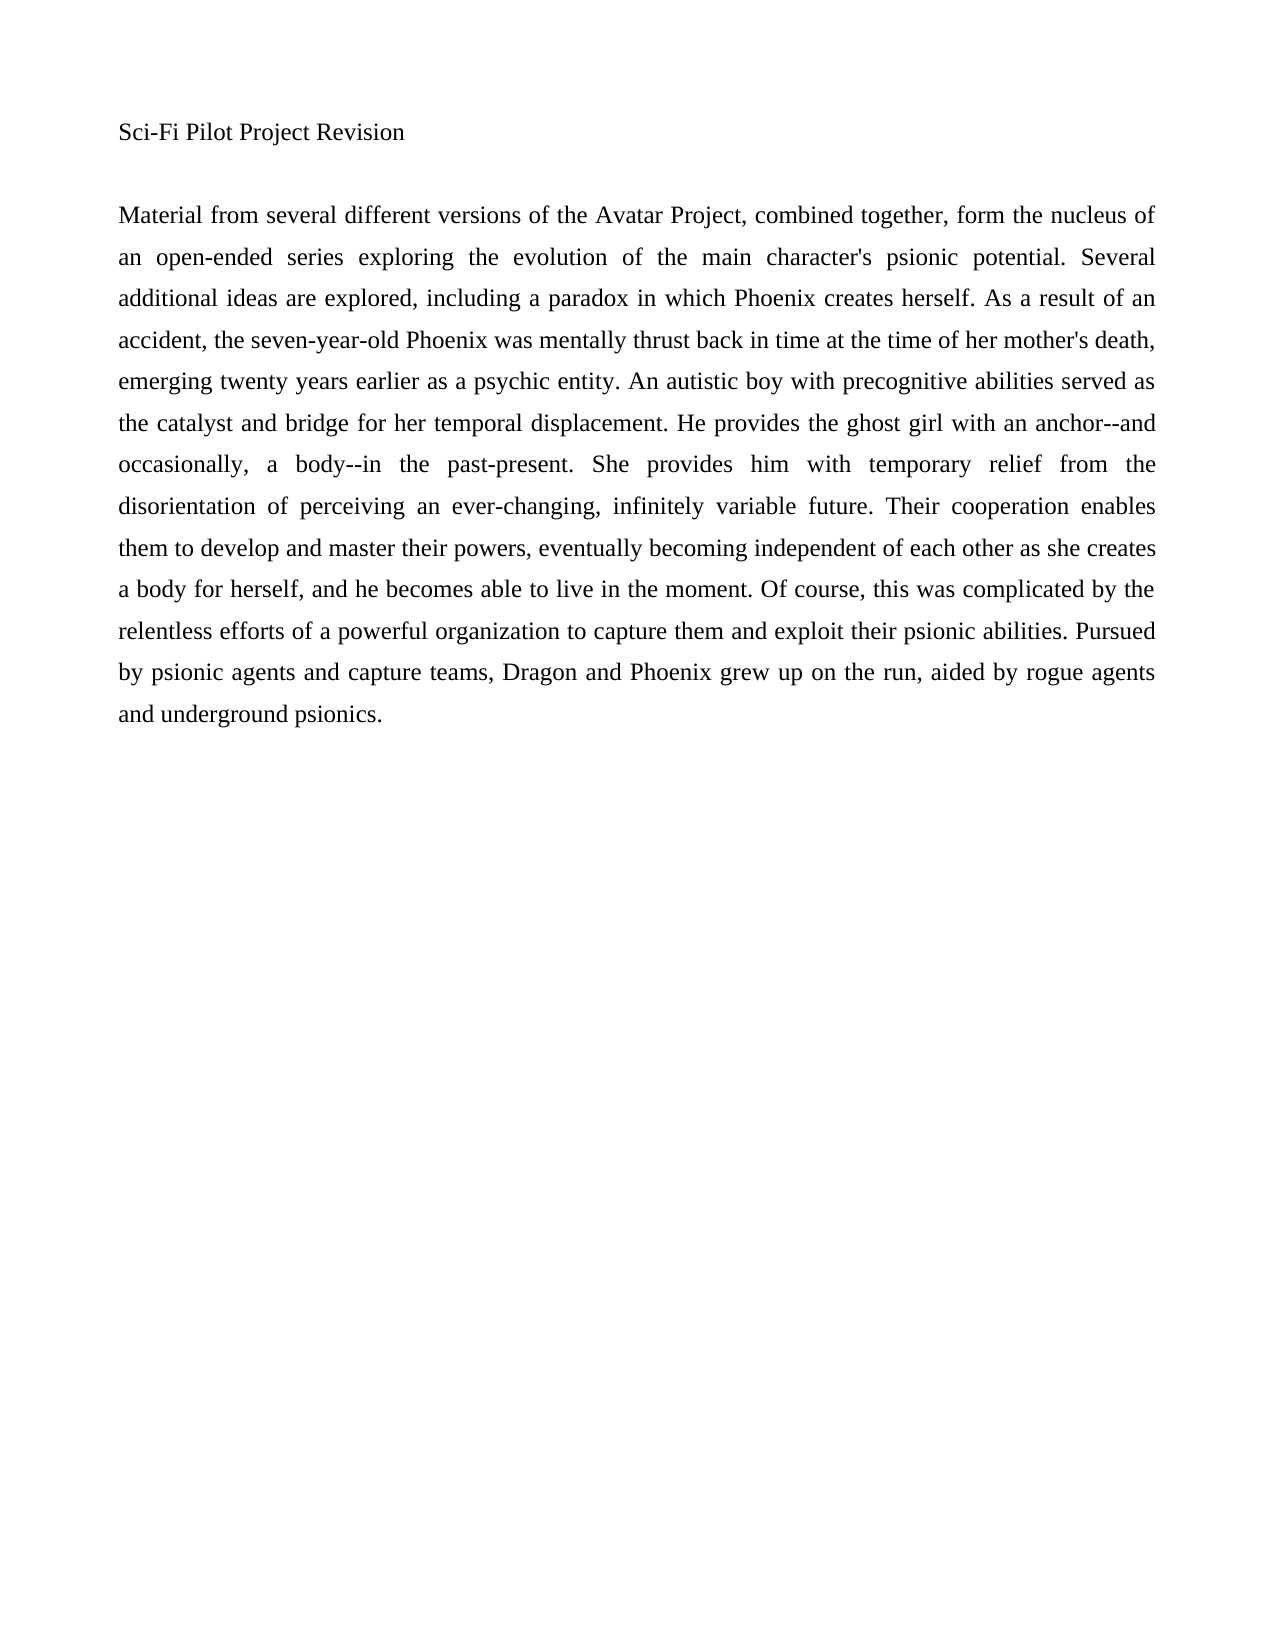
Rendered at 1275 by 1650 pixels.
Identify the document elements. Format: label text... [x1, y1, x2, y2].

text Material from several different versions of the Avatar Project, combined together, form the nucleus of an open-ended series exploring the evolution of the main character's psionic potential. Several additional ideas are explored, including a paradox in which Phoenix creates herself. As a result of an accident, the seven-year-old Phoenix was mentally thrust back in time at the time of her mother's death, emerging twenty years earlier as a psychic entity. An autistic boy with precognitive abilities served as the catalyst and bridge for her temporal displacement. He provides the ghost girl with an anchor--and occasionally, a body--in the past-present. She provides him with temporary relief from the disorientation of perceiving an ever-changing, infinitely variable future. Their cooperation enables them to develop and master their powers, eventually becoming independent of each other as she creates a body for herself, and he becomes able to live in the moment. Of course, this was complicated by the relentless efforts of a powerful organization to capture them and exploit their psionic abilities. Pursued by psionic agents and capture teams, Dragon and Phoenix grew up on the run, aided by rogue agents and underground psionics. [118, 201, 1157, 728]
text Sci-Fi Pilot Project Revision [118, 118, 1157, 146]
